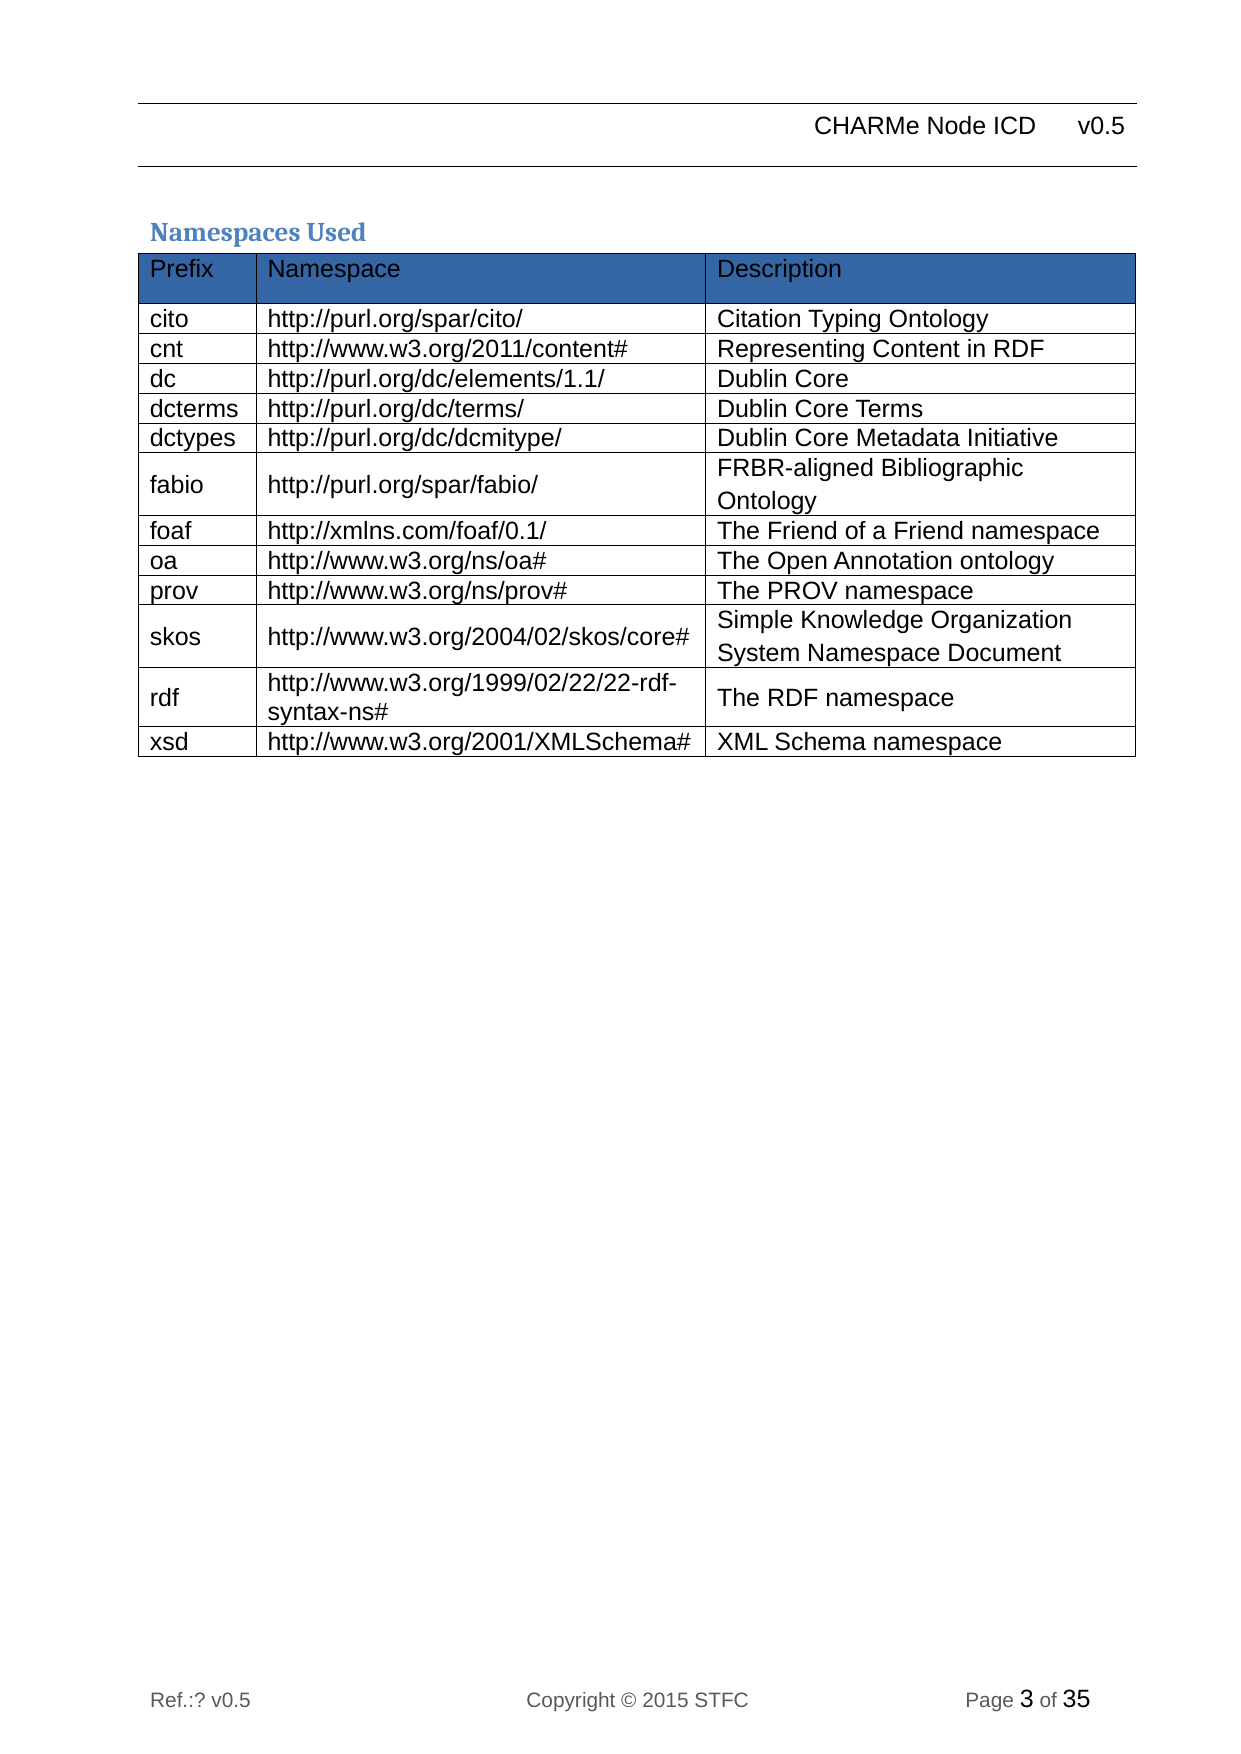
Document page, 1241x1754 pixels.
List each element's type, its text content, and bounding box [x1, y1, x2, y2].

table_cell http://purl.org/spar/fabio/ [257, 453, 705, 515]
table_cell http://www.w3.org/1999/02/22/22-rdf-syntax-ns# [257, 668, 705, 726]
table_cell dcterms [139, 394, 256, 422]
table_cell http://purl.org/spar/cito/ [257, 304, 705, 333]
table_header Namespace [257, 254, 705, 303]
table_cell http://www.w3.org/ns/oa# [257, 546, 705, 574]
table_cell Dublin Core Metadata Initiative [706, 424, 1135, 452]
table_cell Representing Content in RDF [706, 334, 1135, 363]
table_cell The PROV namespace [706, 576, 1135, 604]
table_cell http://purl.org/dc/dcmitype/ [257, 424, 705, 452]
table_cell fabio [139, 453, 256, 515]
table_cell FRBR-aligned Bibliographic Ontology [706, 453, 1135, 515]
table_header Prefix [139, 254, 256, 303]
table_cell dc [139, 364, 256, 393]
table_cell Dublin Core [706, 364, 1135, 393]
table_cell http://purl.org/dc/elements/1.1/ [257, 364, 705, 393]
text Namespaces used [150, 217, 1090, 248]
table_cell http://www.w3.org/2001/XMLSchema# [257, 727, 705, 756]
table_cell foaf [139, 516, 256, 545]
table_cell The Friend of a Friend namespace [706, 516, 1135, 545]
table_cell The Open Annotation ontology [706, 546, 1135, 574]
table_cell http://www.w3.org/2004/02/skos/core# [257, 605, 705, 667]
table_cell Simple Knowledge Organization System Namespace Document [706, 605, 1135, 667]
table_cell rdf [139, 668, 256, 726]
table_cell prov [139, 576, 256, 604]
table_cell http://xmlns.com/foaf/0.1/ [257, 516, 705, 545]
table_cell http://www.w3.org/ns/prov# [257, 576, 705, 604]
table_cell http://purl.org/dc/terms/ [257, 394, 705, 422]
table_cell skos [139, 605, 256, 667]
table_cell http://www.w3.org/2011/content# [257, 334, 705, 363]
table_cell cnt [139, 334, 256, 363]
table_cell xsd [139, 727, 256, 756]
table_cell oa [139, 546, 256, 574]
table_cell The RDF namespace [706, 668, 1135, 726]
table_cell XML Schema namespace [706, 727, 1135, 756]
table_cell Citation Typing Ontology [706, 304, 1135, 333]
table_cell Dublin Core Terms [706, 394, 1135, 422]
table_cell dctypes [139, 424, 256, 452]
table_cell cito [139, 304, 256, 333]
table_header Description [706, 254, 1135, 303]
